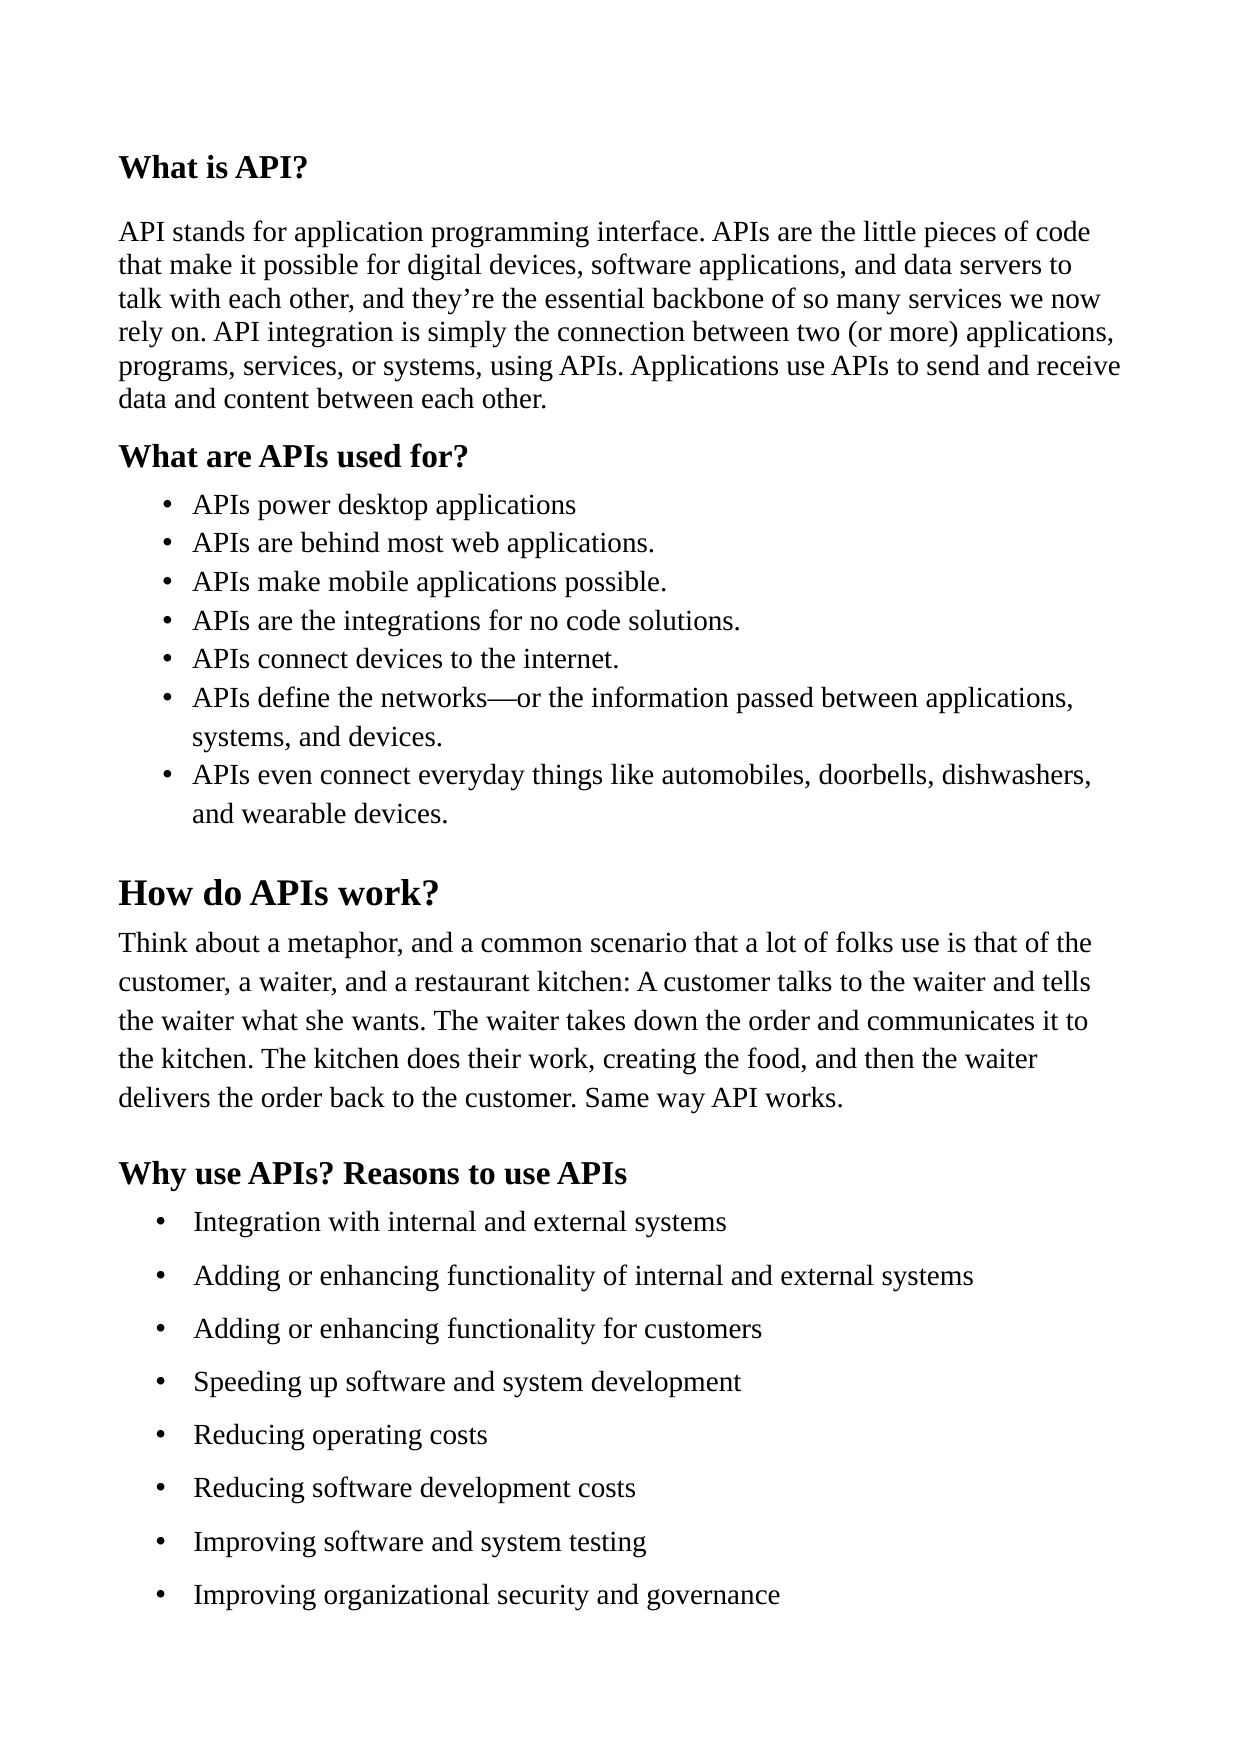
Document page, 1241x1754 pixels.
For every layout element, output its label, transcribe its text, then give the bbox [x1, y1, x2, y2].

list Adding or enhancing functionality of internal and external systems [156, 1258, 1122, 1291]
list Improving software and system testing [156, 1524, 1122, 1557]
list APIs even connect everyday things like automobiles, doorbells, dishwashers, and wearable devices. [162, 757, 1122, 829]
list APIs connect devices to the internet. [162, 641, 1122, 675]
subtitle Why use APIs? Reasons to use APIs [118, 1154, 1122, 1192]
text API stands for application programming interface. APIs are the little pieces of code that make it possible for digital devices, software applications, and data servers to talk with each other, and they’re the essential backbone of so many services we now rely on. API integration is simply the connection between two (or more) applications, programs, services, or systems, using APIs. Applications use APIs to send and receive data and content between each other. [118, 214, 1122, 415]
list Reducing software development costs [156, 1471, 1122, 1504]
list Improving organizational security and governance [156, 1577, 1122, 1611]
text Think about a metaphor, and a common scenario that a lot of folks use is that of the customer, a waiter, and a restaurant kitchen: A customer talks to the waiter and tells the waiter what she wants. The waiter takes down the order and communicates it to the kitchen. The kitchen does their work, creating the food, and then the waiter delivers the order back to the customer. Same way API works. [118, 926, 1122, 1113]
list APIs power desktop applications [162, 487, 1122, 521]
list Integration with internal and external systems [156, 1204, 1122, 1238]
list Speeding up software and system development [156, 1364, 1122, 1398]
list APIs make mobile applications possible. [162, 564, 1122, 598]
subtitle What are APIs used for? [118, 436, 1122, 474]
list APIs are behind most web applications. [162, 526, 1122, 559]
text What is API? [118, 147, 1122, 185]
list Reducing operating costs [156, 1417, 1122, 1451]
list Adding or enhancing functionality for customers [156, 1311, 1122, 1344]
list APIs define the networks—or the information passed between applications, systems, and devices. [162, 680, 1122, 752]
subtitle How do APIs work? [118, 870, 1122, 913]
list APIs are the integrations for no code solutions. [162, 603, 1122, 636]
